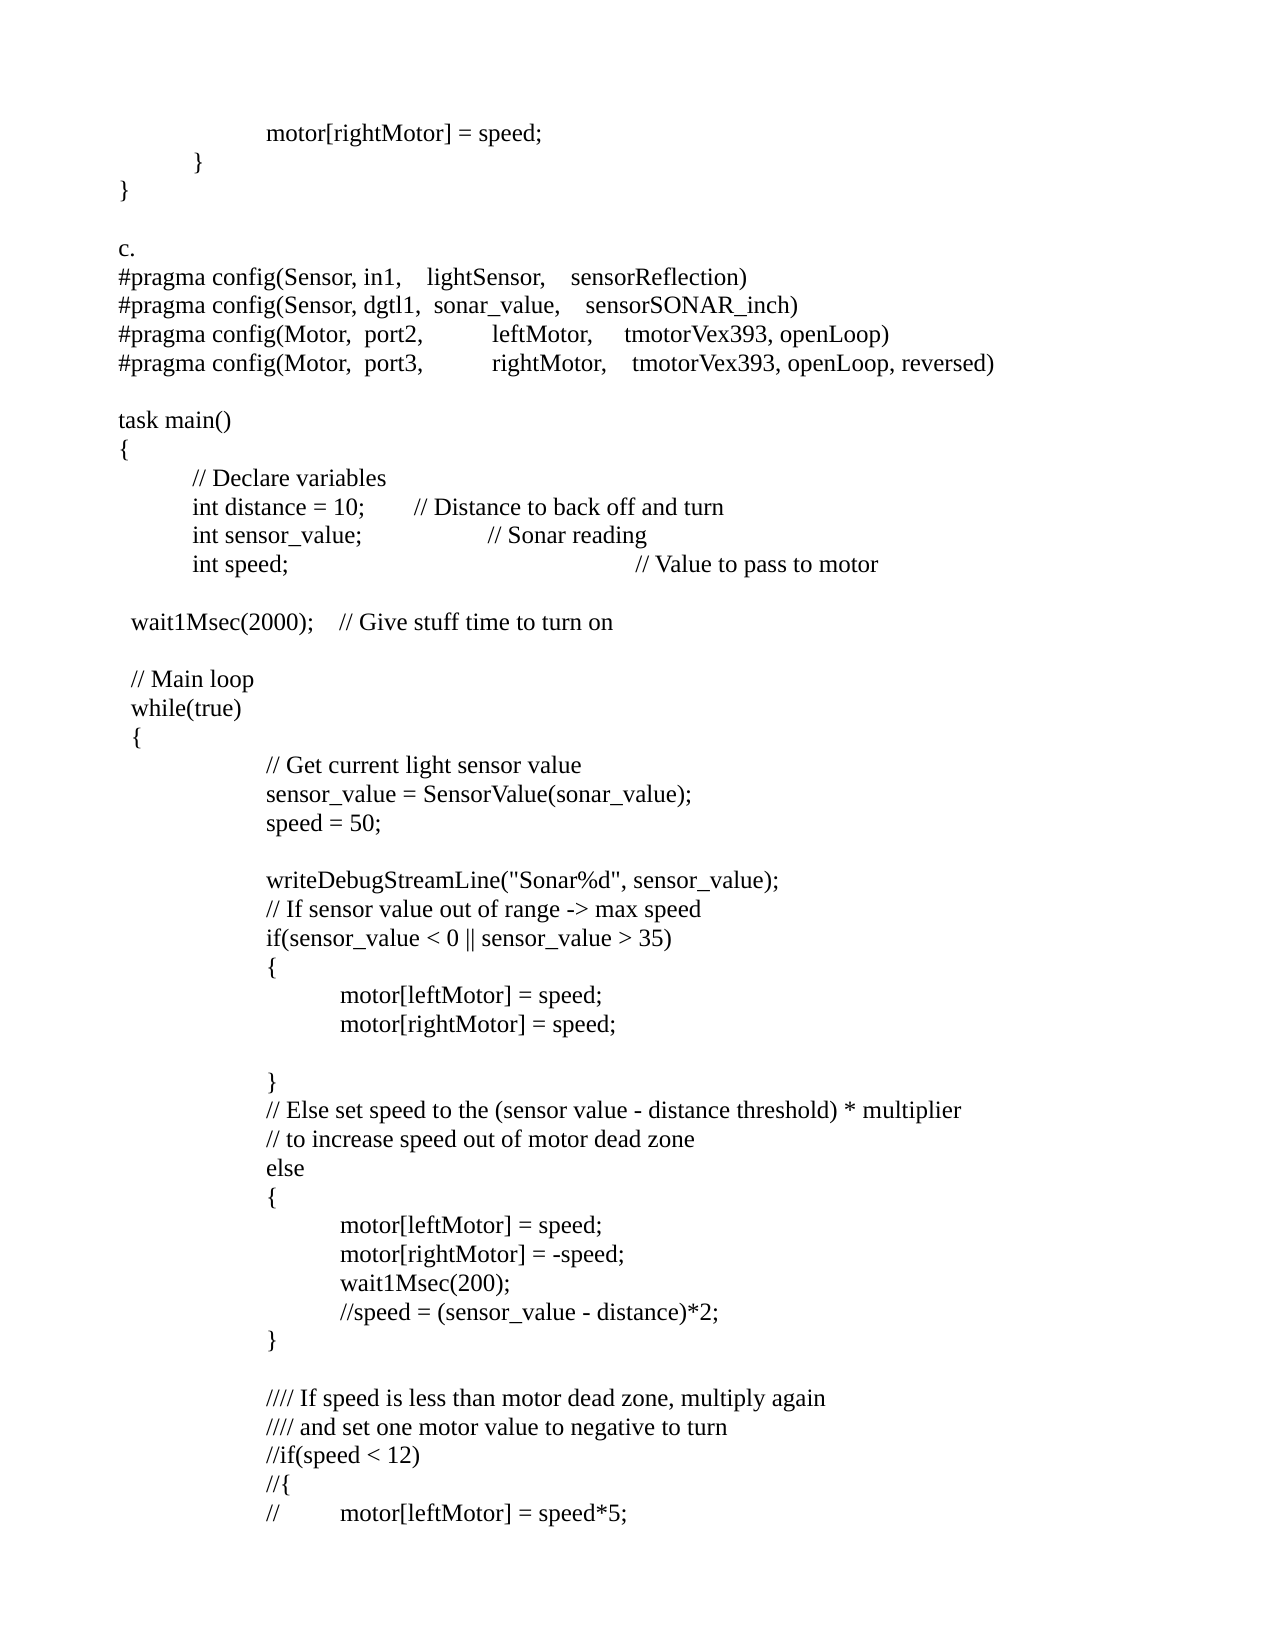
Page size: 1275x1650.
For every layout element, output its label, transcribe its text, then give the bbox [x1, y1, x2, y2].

text // Else set speed to the (sensor value - distance threshold) * multiplier [118, 1096, 1157, 1124]
text while(true) [118, 693, 1157, 722]
text int speed; // Value to pass to motor [118, 549, 1157, 578]
text motor[rightMotor] = -speed; [118, 1239, 1157, 1268]
text // Declare variables [118, 463, 1157, 492]
text motor[rightMotor] = speed; [118, 118, 1157, 147]
text motor[rightMotor] = speed; [118, 1009, 1157, 1038]
text c. [118, 233, 1157, 262]
text int sensor_value; // Sonar reading [118, 521, 1157, 549]
text // motor[leftMotor] = speed*5; [118, 1498, 1157, 1527]
text // Main loop [118, 664, 1157, 693]
text #pragma config(Motor, port2, leftMotor, tmotorVex393, openLoop) [118, 319, 1157, 348]
text { [118, 722, 1157, 751]
text } [118, 176, 1157, 204]
text // Get current light sensor value [118, 751, 1157, 779]
text #pragma config(Sensor, in1, lightSensor, sensorReflection) [118, 262, 1157, 291]
text //// If speed is less than motor dead zone, multiply again [118, 1383, 1157, 1412]
text #pragma config(Motor, port3, rightMotor, tmotorVex393, openLoop, reversed) [118, 348, 1157, 377]
text motor[leftMotor] = speed; [118, 1211, 1157, 1239]
text //{ [118, 1469, 1157, 1498]
text { [118, 1182, 1157, 1211]
text } [118, 147, 1157, 176]
text //if(speed < 12) [118, 1441, 1157, 1469]
text { [118, 952, 1157, 981]
text // If sensor value out of range -> max speed [118, 894, 1157, 923]
text { [118, 434, 1157, 463]
text // to increase speed out of motor dead zone [118, 1124, 1157, 1153]
text //// and set one motor value to negative to turn [118, 1412, 1157, 1441]
text int distance = 10; // Distance to back off and turn [118, 492, 1157, 521]
text task main() [118, 406, 1157, 434]
text } [118, 1067, 1157, 1096]
text motor[leftMotor] = speed; [118, 981, 1157, 1009]
text if(sensor_value < 0 || sensor_value > 35) [118, 923, 1157, 952]
text #pragma config(Sensor, dgtl1, sonar_value, sensorSONAR_inch) [118, 291, 1157, 319]
text else [118, 1153, 1157, 1182]
text //speed = (sensor_value - distance)*2; [118, 1297, 1157, 1326]
text wait1Msec(2000); // Give stuff time to turn on [118, 607, 1157, 636]
text wait1Msec(200); [118, 1268, 1157, 1297]
text speed = 50; [118, 808, 1157, 837]
text sensor_value = SensorValue(sonar_value); [118, 779, 1157, 808]
text writeDebugStreamLine("Sonar%d", sensor_value); [118, 866, 1157, 894]
text } [118, 1326, 1157, 1354]
